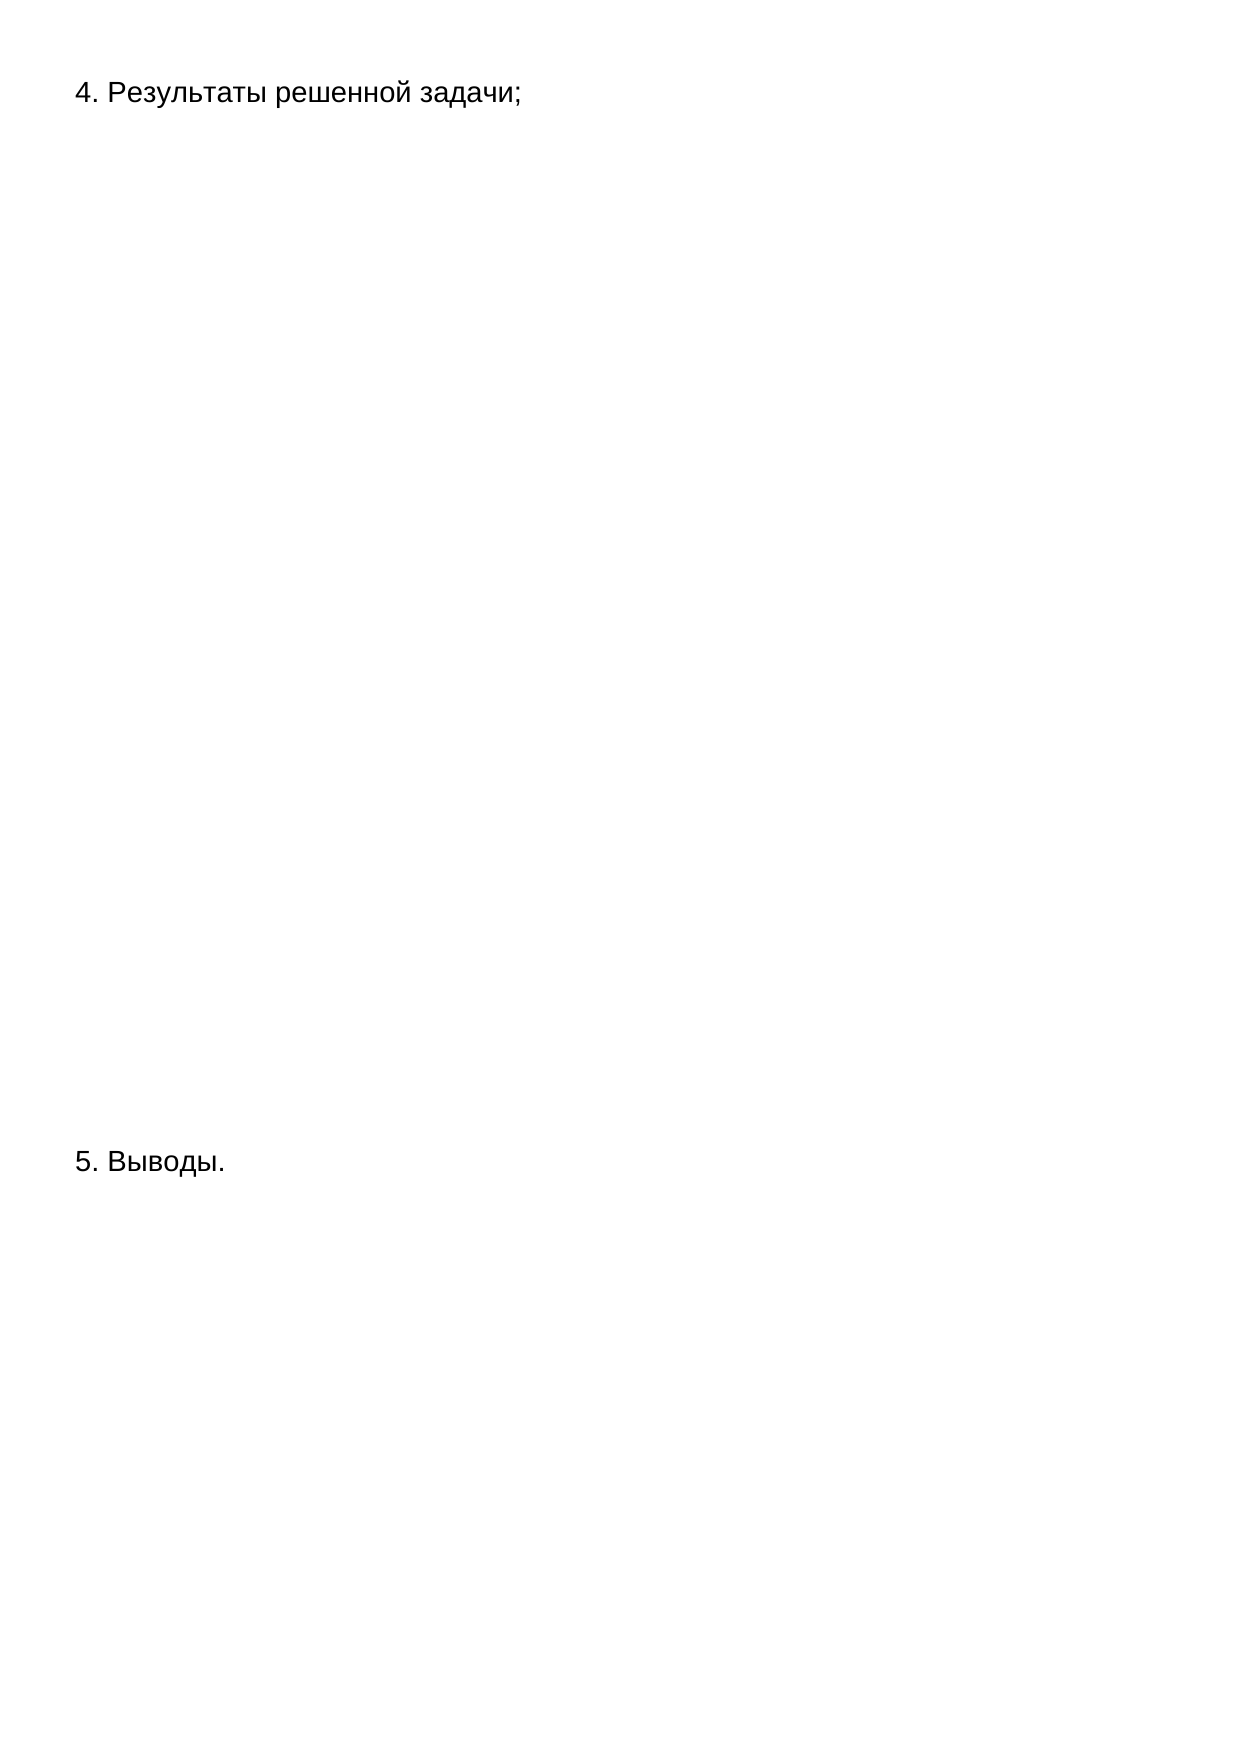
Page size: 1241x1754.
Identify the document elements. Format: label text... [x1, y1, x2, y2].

text 4. Результаты решенной задачи; [75, 75, 1165, 108]
text 5. Выводы. [75, 1144, 1165, 1177]
